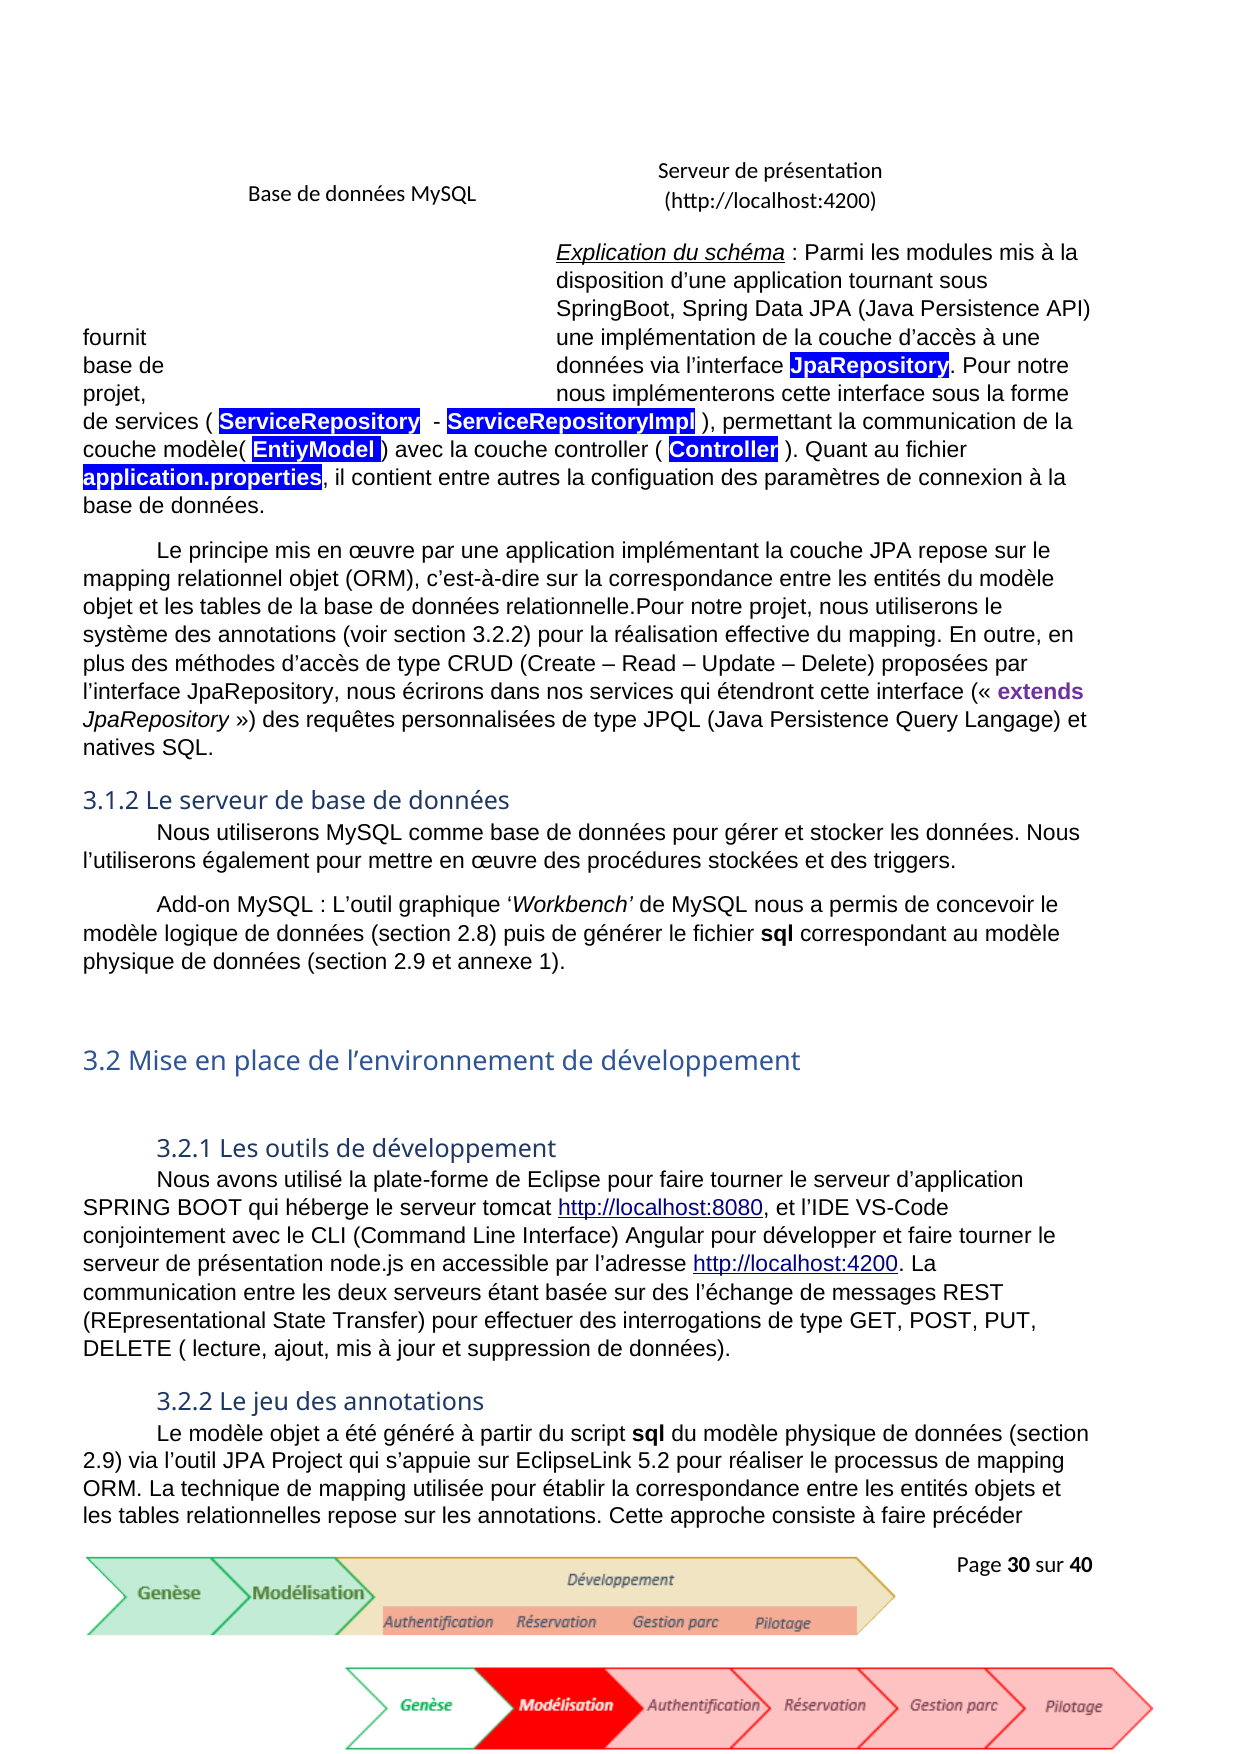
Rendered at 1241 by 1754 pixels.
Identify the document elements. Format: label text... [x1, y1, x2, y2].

subtitle 3.1.2 Le serveur de base de données [83, 783, 1092, 817]
text Serveur de présentation (http://localhost:4200) [560, 157, 980, 214]
picture [339, 1662, 1156, 1754]
subtitle 3.2 Mise en place de l’environnement de développement [83, 1041, 1092, 1078]
text Nous avons utilisé la plate-forme de Eclipse pour faire tourner le serveur d’application SPRING BOOT qui héberge le serveur tomcat http://localhost:8080, et l’IDE VS-Code conjointement avec le CLI (Command Line Interface) Angular pour développer et faire tourner le serveur de présentation node.js en accessible par l’adresse http://localhost:4200. La communication entre les deux serveurs étant basée sur des l’échange de messages REST (REpresentational State Transfer) pour effectuer des interrogations de type GET, POST, PUT, DELETE ( lecture, ajout, mis à jour et suppression de données). [83, 1166, 1092, 1361]
text Base de données MySQL [183, 179, 541, 207]
text Le principe mis en œuvre par une application implémentant la couche JPA repose sur le mapping relationnel objet (ORM), c’est-à-dire sur la correspondance entre les entités du modèle objet et les tables de la base de données relationnelle.Pour notre projet, nous utiliserons le système des annotations (voir section 3.2.2) pour la réalisation effective du mapping. En outre, en plus des méthodes d’accès de type CRUD (Create – Read – Update – Delete) proposées par l’interface JpaRepository, nous écrirons dans nos services qui étendront cette interface (« extends JpaRepository ») des requêtes personnalisées de type JPQL (Java Persistence Query Langage) et natives SQL. [83, 537, 1092, 760]
subtitle 3.2.1 Les outils de développement [83, 1130, 1092, 1164]
text Explication du schéma : Parmi les modules mis à la disposition d’une application tournant sous SpringBoot, Spring Data JPA (Java Persistence API) fournit une implémentation de la couche d’accès à une base de données via l’interface JpaRepository. Pour notre projet, nous implémenterons cette interface sous la forme de services ( ServiceRepository - ServiceRepositoryImpl ), permettant la communication de la couche modèle( EntiyModel ) avec la couche controller ( Controller ). Quant au fichier application.properties, il contient entre autres la configuation des paramètres de connexion à la base de données. [83, 239, 1092, 518]
text Le modèle objet a été généré à partir du script sql du modèle physique de données (section 2.9) via l’outil JPA Project qui s’appuie sur EclipseLink 5.2 pour réaliser le processus de mapping ORM. La technique de mapping utilisée pour établir la correspondance entre les entités objets et les tables relationnelles repose sur les annotations. Cette approche consiste à faire précéder [83, 1419, 1092, 1529]
subtitle 3.2.2 Le jeu des annotations [83, 1384, 1092, 1418]
text Add-on MySQL : L’outil graphique ‘Workbench’ de MySQL nous a permis de concevoir le modèle logique de données (section 2.8) puis de générer le fichier sql correspondant au modèle physique de données (section 2.9 et annexe 1). [83, 891, 1092, 974]
text Nous utiliserons MySQL comme base de données pour gérer et stocker les données. Nous l’utiliserons également pour mettre en œuvre des procédures stockées et des triggers. [83, 818, 1092, 873]
